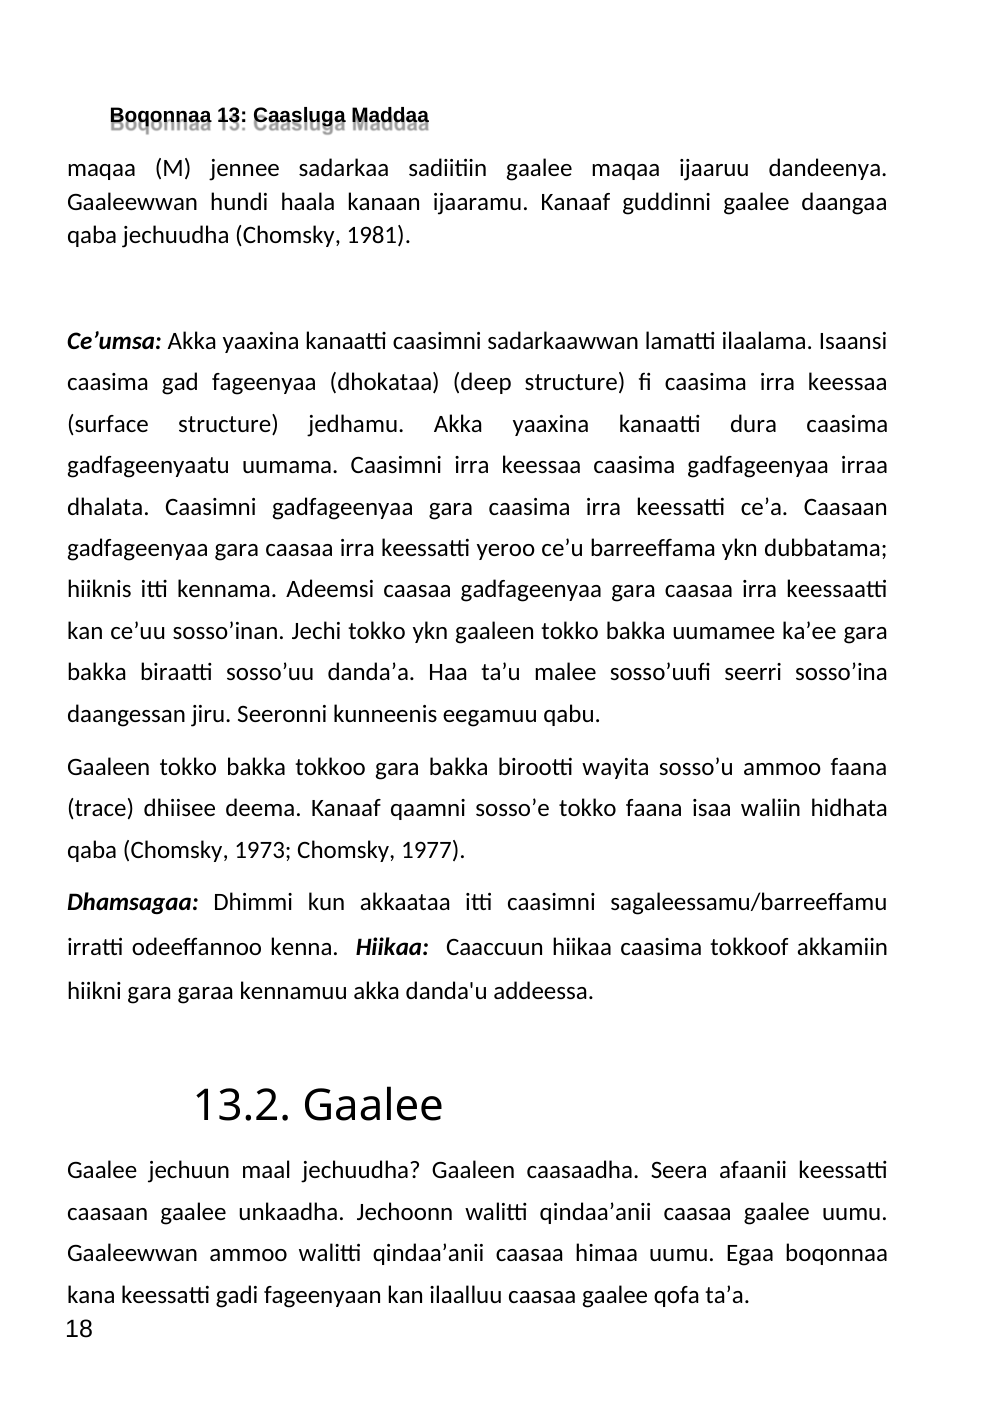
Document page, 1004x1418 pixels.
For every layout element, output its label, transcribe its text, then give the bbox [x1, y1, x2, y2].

text maqaa (M) jennee sadarkaa sadiitiin gaalee maqaa ijaaruu dandeenya. Gaaleewwan hundi haala kanaan ijaaramu. Kanaaf guddinni gaalee daangaa qaba jechuudha (Chomsky, 1981). [67, 152, 889, 250]
text Ce’umsa: Akka yaaxina kanaatti caasimni sadarkaawwan lamatti ilaalama. Isaansi caasima gad fageenyaa (dhokataa) (deep structure) fi caasima irra keessaa (surface structure) jedhamu. Akka yaaxina kanaatti dura caasima gadfageenyaatu uumama. Caasimni irra keessaa caasima gadfageenyaa irraa dhalata. Caasimni gadfageenyaa gara caasima irra keessatti ce’a. Caasaan gadfageenyaa gara caasaa irra keessatti yeroo ce’u barreeffama ykn dubbatama; hiiknis itti kennama. Adeemsi caasaa gadfageenyaa gara caasaa irra keessaatti kan ce’uu sosso’inan. Jechi tokko ykn gaaleen tokko bakka uumamee ka’ee gara bakka biraatti sosso’uu danda’a. Haa ta’u malee sosso’uufi seerri sosso’ina daangessan jiru. Seeronni kunneenis eegamuu qabu. [67, 325, 889, 728]
text Gaaleen tokko bakka tokkoo gara bakka birootti wayita sosso’u ammoo faana (trace) dhiisee deema. Kanaaf qaamni sosso’e tokko faana isaa waliin hidhata qaba (Chomsky, 1973; Chomsky, 1977). [67, 751, 889, 864]
text Gaalee jechuun maal jechuudha? Gaaleen caasaadha. Seera afaanii keessatti caasaan gaalee unkaadha. Jechoonn walitti qindaa’anii caasaa gaalee uumu. Gaaleewwan ammoo walitti qindaa’anii caasaa himaa uumu. Egaa boqonnaa kana keessatti gadi fageenyaan kan ilaalluu caasaa gaalee qofa ta’a. [67, 1154, 889, 1309]
text Dhamsagaa: Dhimmi kun akkaataa itti caasimni sagaleessamu/barreeffamu irratti odeeffannoo kenna. Hiikaa: Caaccuun hiikaa caasima tokkoof akkamiin hiikni gara garaa kennamuu akka danda'u addeessa. [67, 887, 889, 1005]
picture [95, 102, 455, 149]
subtitle 13.2. Gaalee [65, 1074, 895, 1133]
